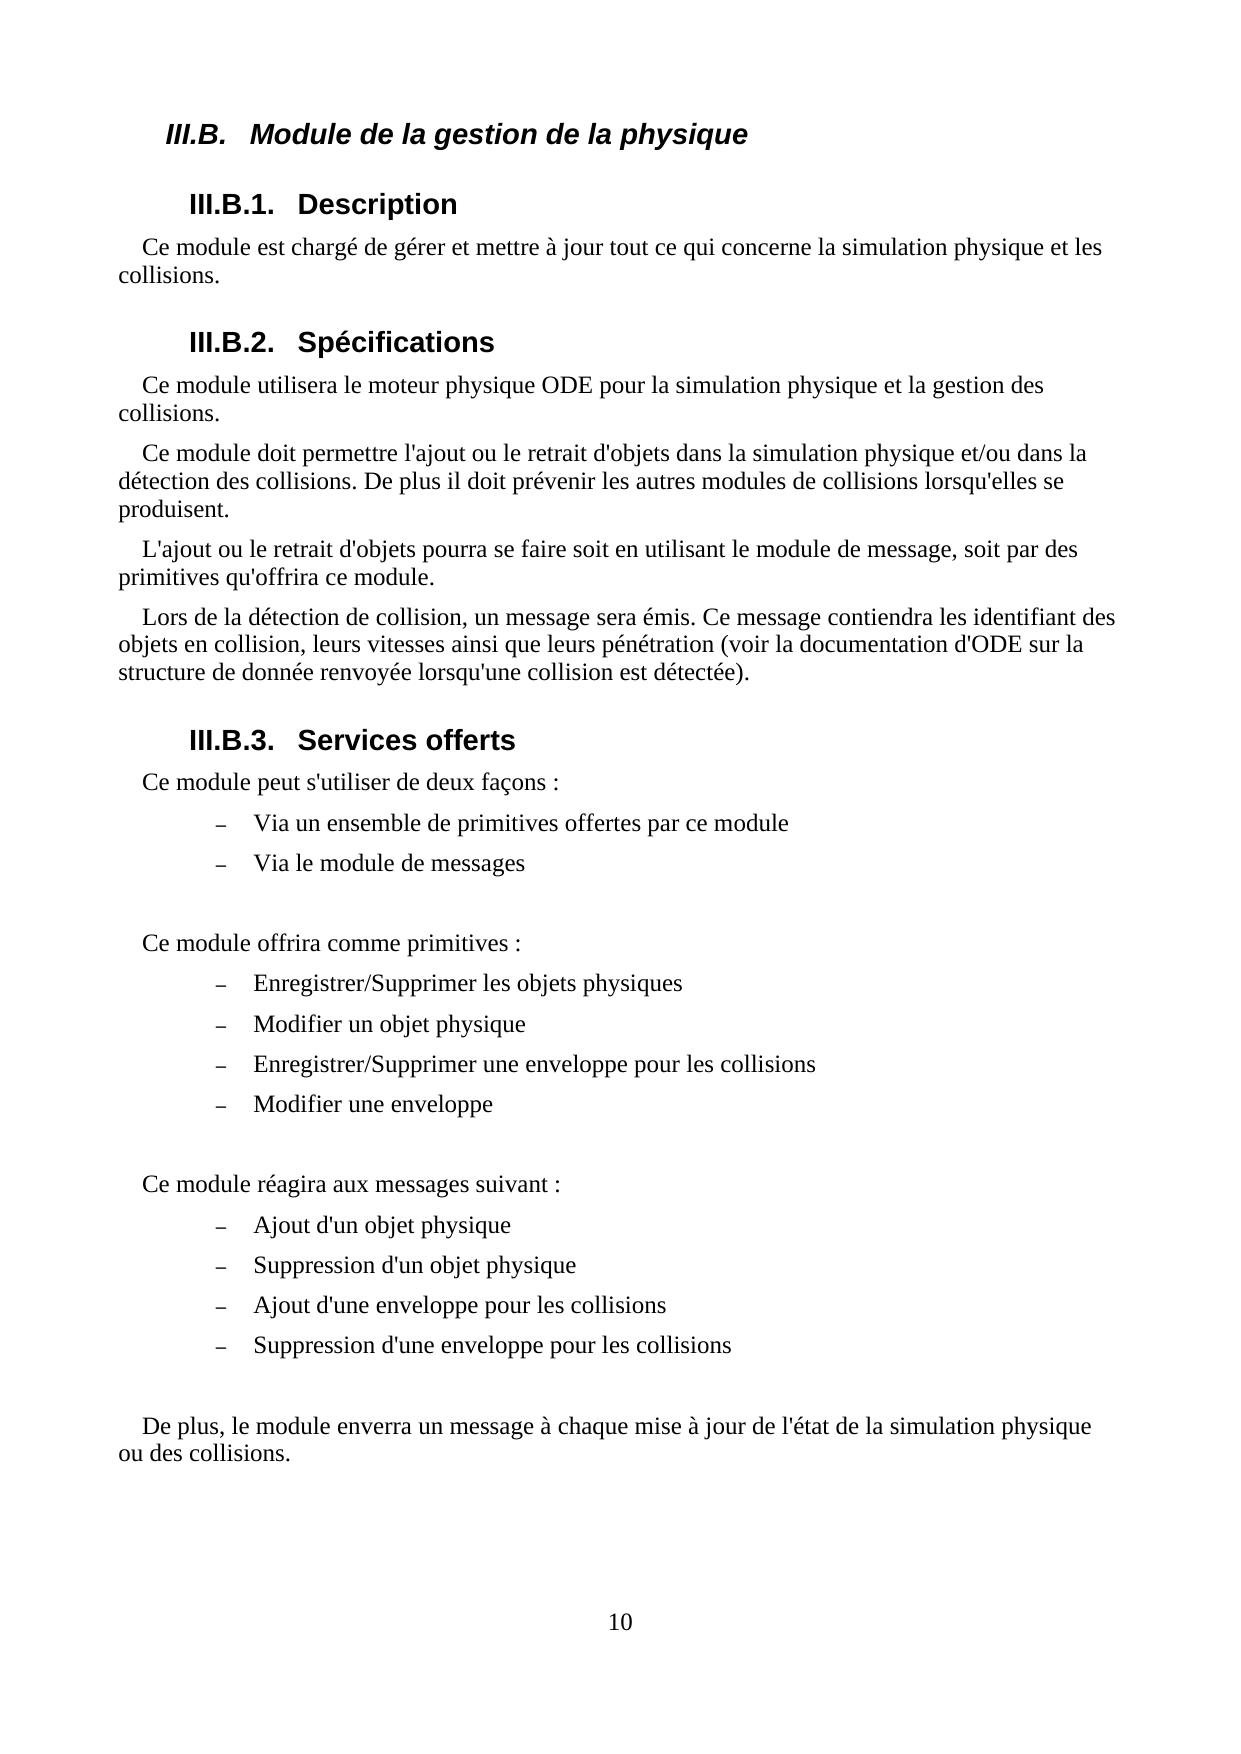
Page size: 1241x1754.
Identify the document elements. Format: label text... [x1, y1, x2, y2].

subtitle Spécifications [189, 326, 1122, 359]
list Suppression d'un objet physique [192, 1251, 1122, 1279]
list Enregistrer/Supprimer les objets physiques [192, 969, 1122, 997]
list Modifier une enveloppe [192, 1090, 1122, 1118]
list Ajout d'un objet physique [192, 1211, 1122, 1238]
list Enregistrer/Supprimer une enveloppe pour les collisions [192, 1050, 1122, 1078]
list Via un ensemble de primitives offertes par ce module [192, 809, 1122, 836]
text Ce module est chargé de gérer et mettre à jour tout ce qui concerne la simulation physique et les collisions. [118, 233, 1122, 289]
text Ce module doit permettre l'ajout ou le retrait d'objets dans la simulation physique et/ou dans la détection des collisions. De plus il doit prévenir les autres modules de collisions lorsqu'elles se produisent. [118, 439, 1122, 522]
text Ce module offrira comme primitives : [118, 929, 1122, 957]
list Ajout d'une enveloppe pour les collisions [192, 1291, 1122, 1319]
subtitle Module de la gestion de la physique [165, 118, 1122, 151]
text Ce module réagira aux messages suivant : [118, 1171, 1122, 1198]
subtitle Description [189, 188, 1122, 221]
text Lors de la détection de collision, un message sera émis. Ce message contiendra les identifiant des objets en collision, leurs vitesses ainsi que leurs pénétration (voir la documentation d'ODE sur la structure de donnée renvoyée lorsqu'une collision est détectée). [118, 603, 1122, 686]
list Via le module de messages [192, 849, 1122, 877]
list Suppression d'une enveloppe pour les collisions [192, 1331, 1122, 1359]
text L'ajout ou le retrait d'objets pourra se faire soit en utilisant le module de message, soit par des primitives qu'offrira ce module. [118, 535, 1122, 590]
text Ce module peut s'utiliser de deux façons : [118, 768, 1122, 796]
list Modifier un objet physique [192, 1010, 1122, 1037]
text Ce module utilisera le moteur physique ODE pour la simulation physique et la gestion des collisions. [118, 371, 1122, 427]
text De plus, le module enverra un message à chaque mise à jour de l'état de la simulation physique ou des collisions. [118, 1412, 1122, 1467]
subtitle Services offerts [189, 723, 1122, 756]
